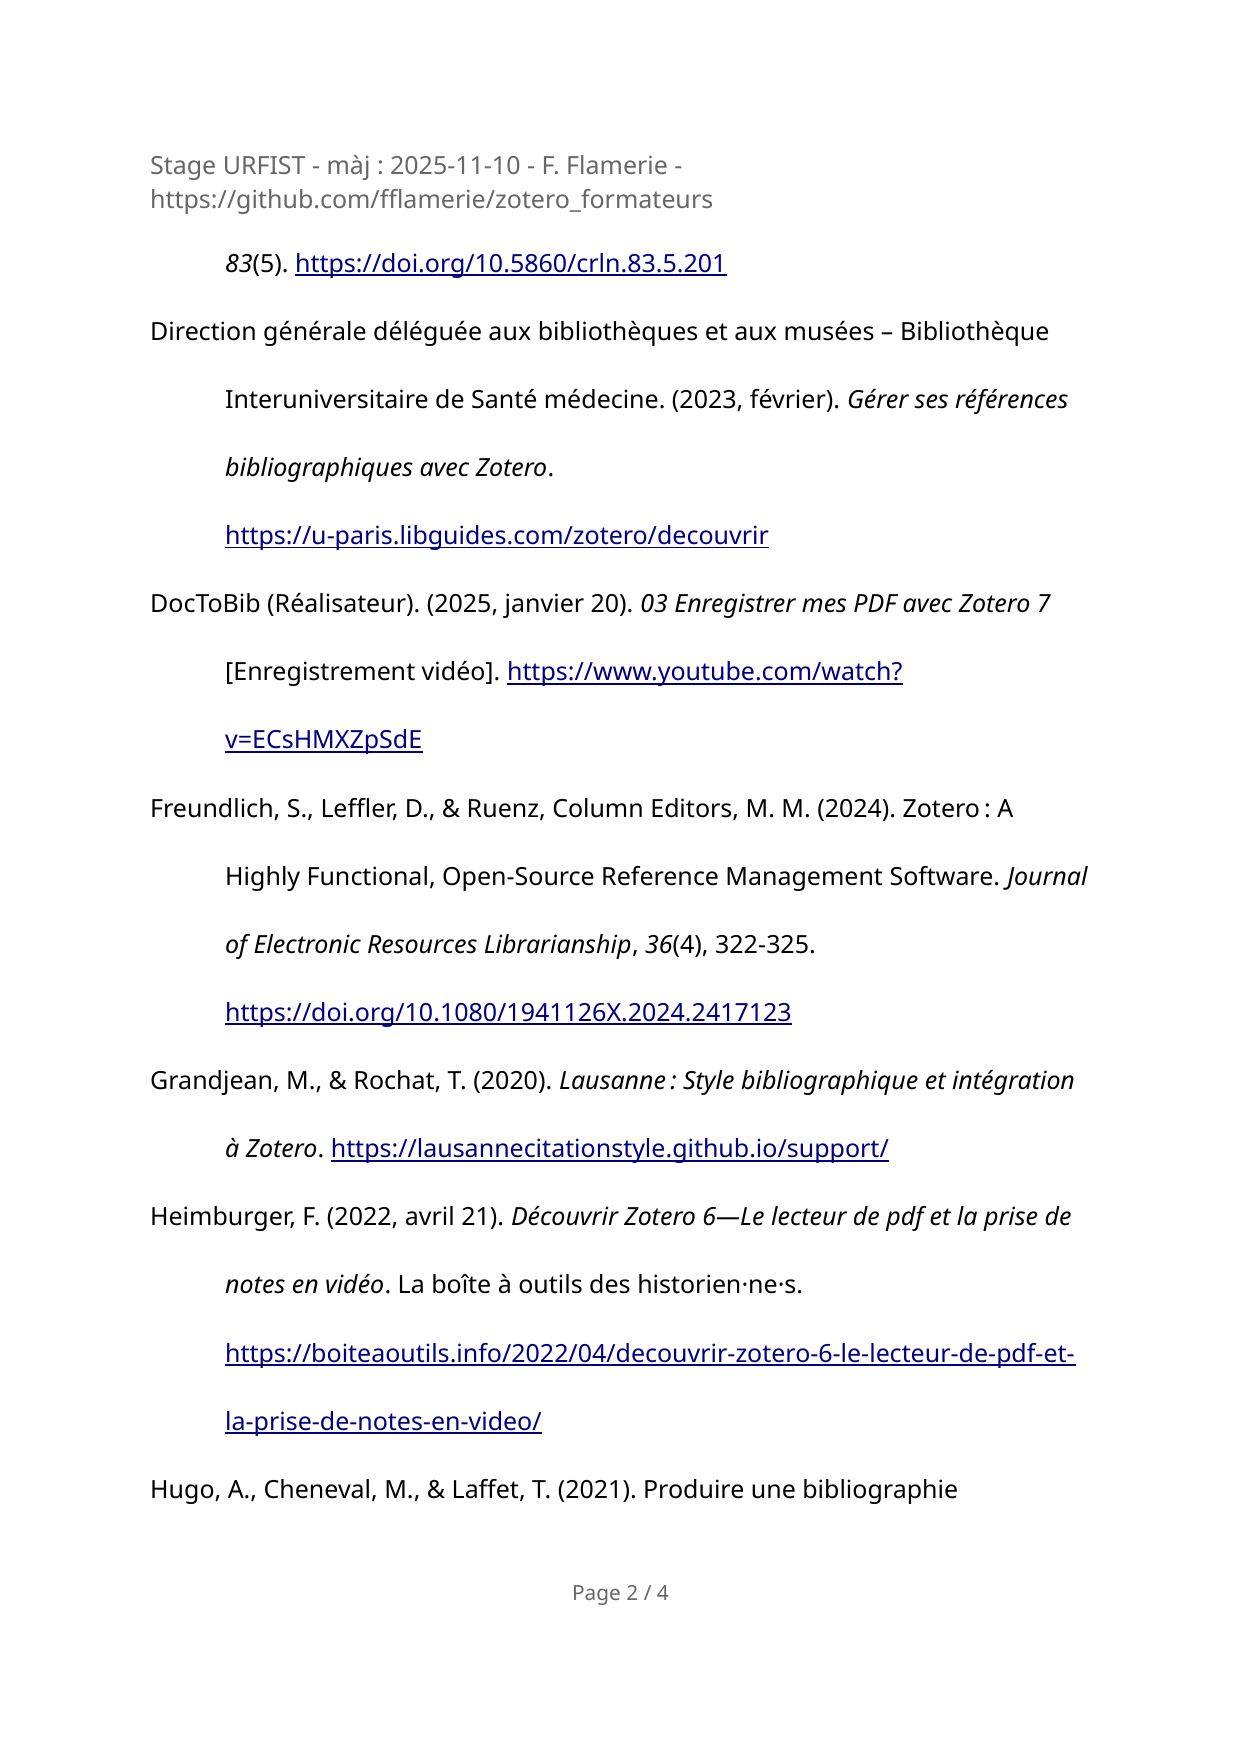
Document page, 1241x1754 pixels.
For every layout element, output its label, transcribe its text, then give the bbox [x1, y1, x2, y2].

text Grandjean, M., & Rochat, T. (2020). Lausanne : Style bibliographique et intégration à Zotero. https://lausannecitationstyle.github.io/support/ [150, 1063, 1090, 1165]
text Hugo, A., Cheneval, M., & Laffet, T. (2021). Produire une bibliographie [150, 1471, 1090, 1506]
text Freundlich, S., Leffler, D., & Ruenz, Column Editors, M. M. (2024). Zotero : A Highly Functional, Open-Source Reference Management Software. Journal of Electronic Resources Librarianship, 36(4), 322‑325. https://doi.org/10.1080/1941126X.2024.2417123 [150, 790, 1090, 1029]
text 83(5). https://doi.org/10.5860/crln.83.5.201 [150, 245, 1090, 279]
text DocToBib (Réalisateur). (2025, janvier 20). 03 Enregistrer mes PDF avec Zotero 7 [Enregistrement vidéo]. https://www.youtube.com/watch?v=ECsHMXZpSdE [150, 586, 1090, 756]
text Heimburger, F. (2022, avril 21). Découvrir Zotero 6—Le lecteur de pdf et la prise de notes en vidéo. La boîte à outils des historien·ne·s. https://boiteaoutils.info/2022/04/decouvrir-zotero-6-le-lecteur-de-pdf-et-la-prise-de-notes-en-video/ [150, 1199, 1090, 1437]
text Direction générale déléguée aux bibliothèques et aux musées – Bibliothèque Interuniversitaire de Santé médecine. (2023, février). Gérer ses références bibliographiques avec Zotero. https://u-paris.libguides.com/zotero/decouvrir [150, 313, 1090, 552]
